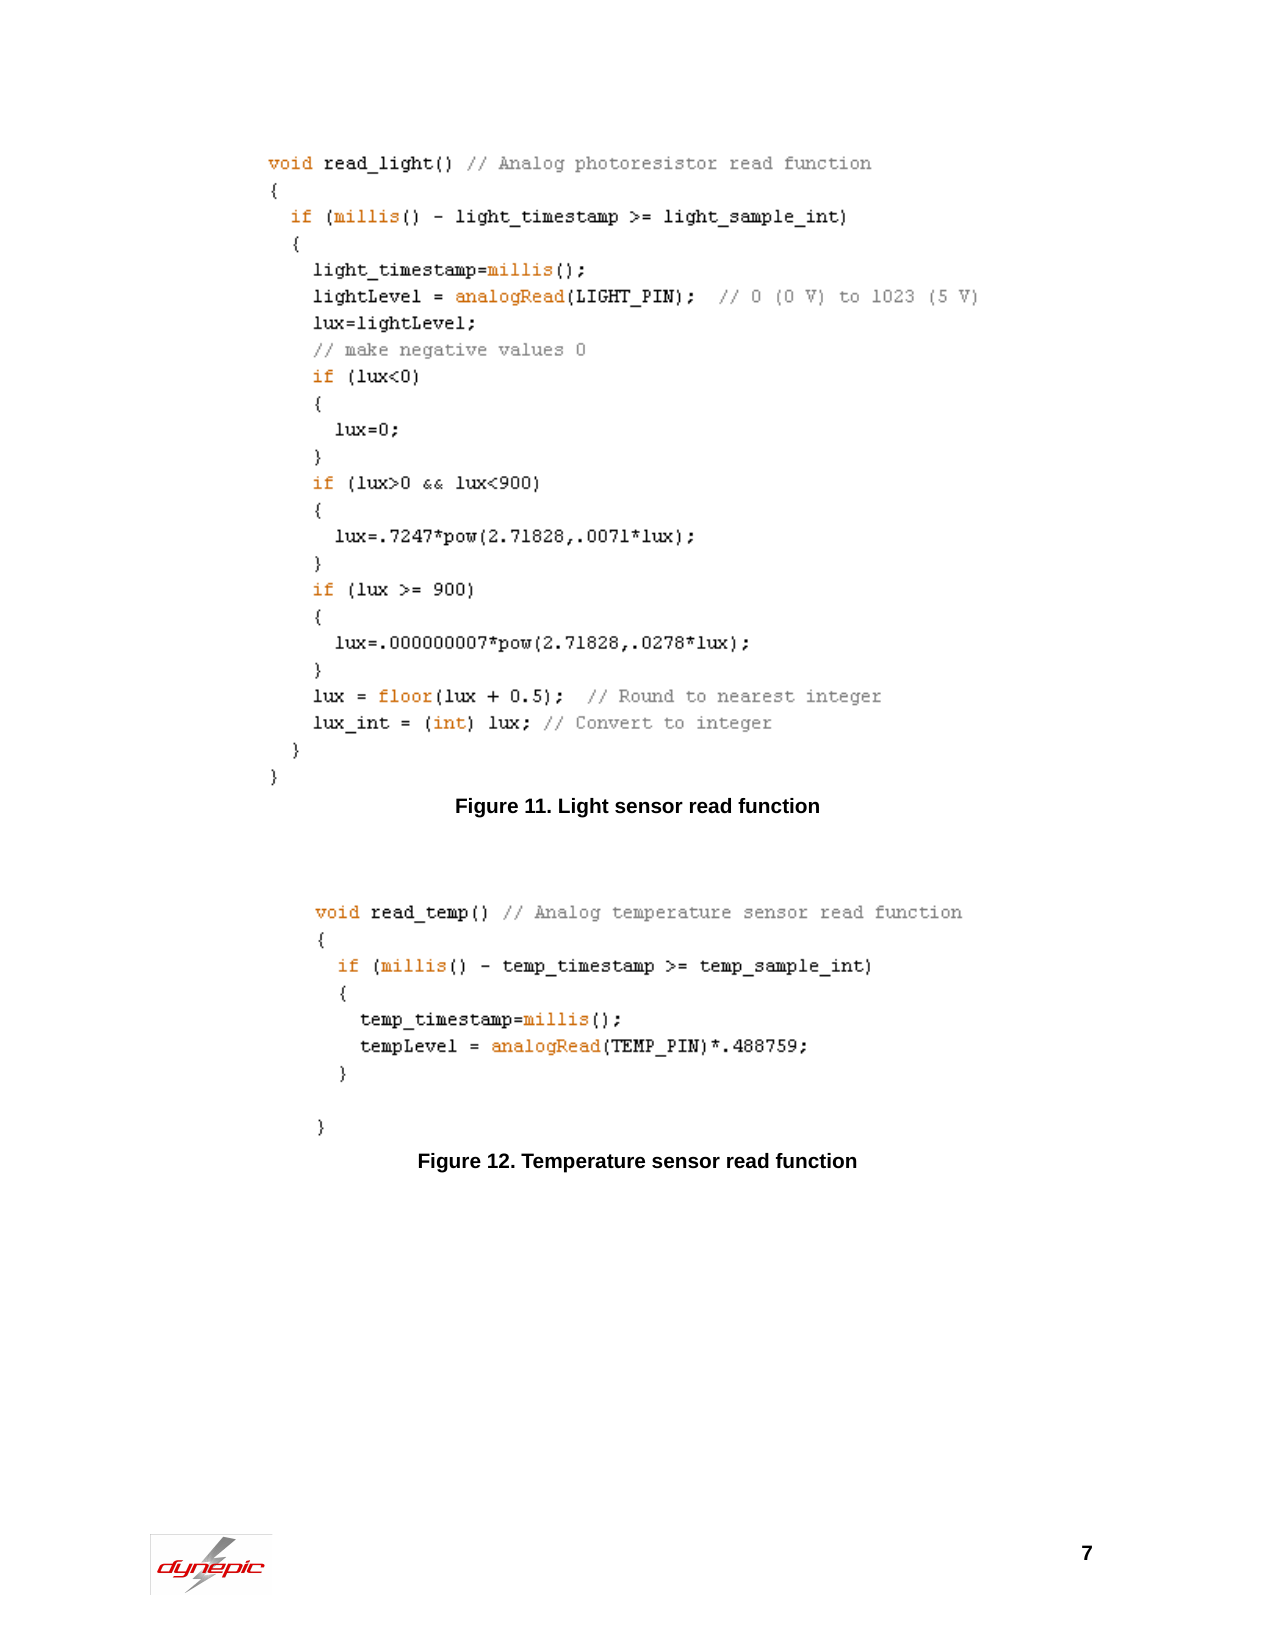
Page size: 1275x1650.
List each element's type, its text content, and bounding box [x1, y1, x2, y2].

text Figure 12. Temperature sensor read function [150, 1148, 1125, 1173]
picture [308, 899, 967, 1142]
picture [261, 150, 1014, 787]
picture [150, 1534, 273, 1595]
text Figure 11. Light sensor read function [150, 793, 1125, 818]
